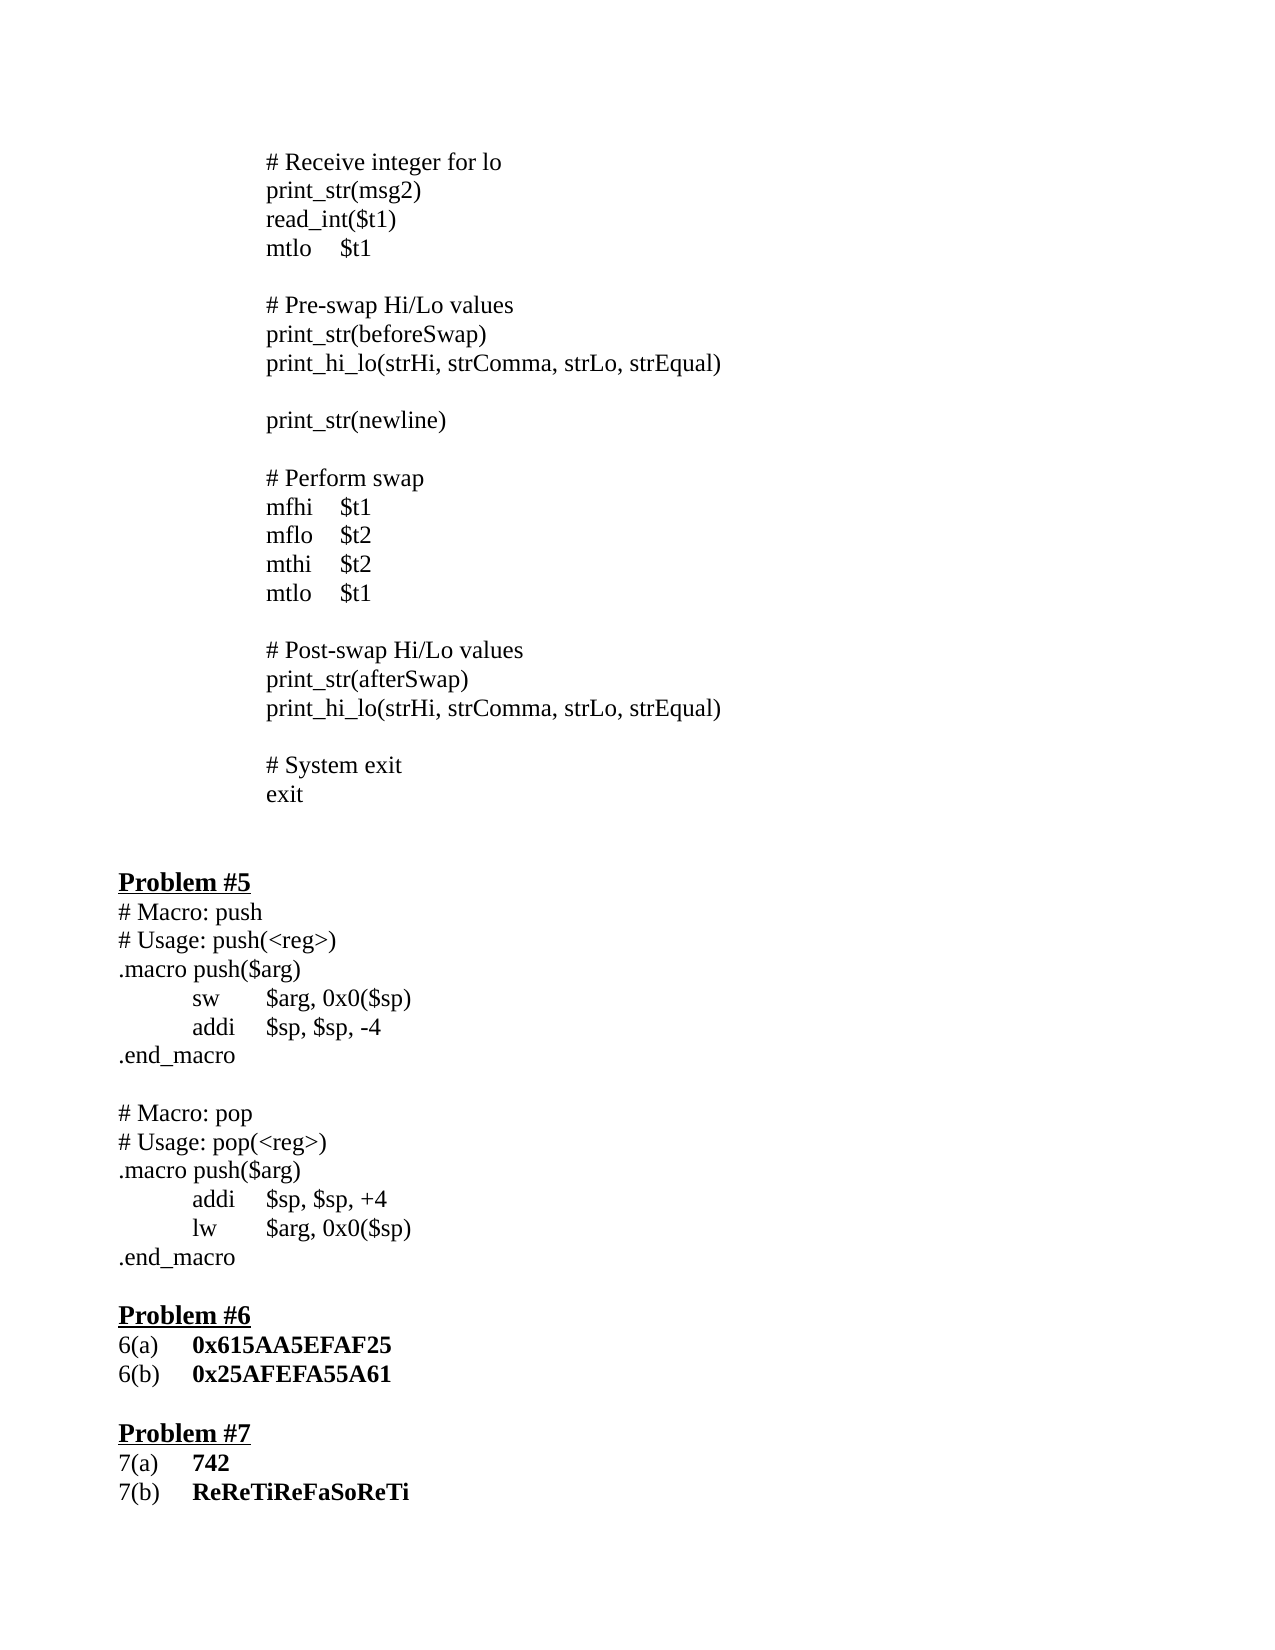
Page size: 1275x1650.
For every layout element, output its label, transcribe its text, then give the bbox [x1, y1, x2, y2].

text exit [118, 779, 1157, 808]
text print_hi_lo(strHi, strComma, strLo, strEqual) [118, 348, 1157, 377]
text 7(a) 742 [118, 1448, 1157, 1477]
text Problem #5 [118, 866, 1157, 897]
text mfhi $t1 [118, 492, 1157, 521]
text # Macro: push [118, 897, 1157, 926]
text print_str(afterSwap) [118, 664, 1157, 693]
text # Receive integer for lo [118, 147, 1157, 176]
text .end_macro [118, 1041, 1157, 1069]
text print_str(msg2) [118, 176, 1157, 204]
text read_int($t1) [118, 204, 1157, 233]
text # Macro: pop [118, 1098, 1157, 1127]
text .macro push($arg) [118, 954, 1157, 983]
text .end_macro [118, 1242, 1157, 1271]
text 7(b) ReReTiReFaSoReTi [118, 1477, 1157, 1505]
text # Usage: pop(<reg>) [118, 1127, 1157, 1156]
text .macro push($arg) [118, 1156, 1157, 1184]
text print_str(newline) [118, 406, 1157, 434]
text lw $arg, 0x0($sp) [118, 1213, 1157, 1242]
text # Perform swap [118, 463, 1157, 492]
text # Post-swap Hi/Lo values [118, 636, 1157, 664]
text Problem #7 [118, 1417, 1157, 1448]
text mtlo $t1 [118, 578, 1157, 607]
text sw $arg, 0x0($sp) [118, 983, 1157, 1012]
text addi $sp, $sp, +4 [118, 1184, 1157, 1213]
text 6(a) 0x615AA5EFAF25 [118, 1330, 1157, 1359]
text Problem #6 [118, 1299, 1157, 1330]
text mtlo $t1 [118, 233, 1157, 262]
text mflo $t2 [118, 521, 1157, 549]
text addi $sp, $sp, -4 [118, 1012, 1157, 1041]
text print_str(beforeSwap) [118, 319, 1157, 348]
text # System exit [118, 751, 1157, 779]
text # Pre-swap Hi/Lo values [118, 291, 1157, 319]
text print_hi_lo(strHi, strComma, strLo, strEqual) [118, 693, 1157, 722]
text 6(b) 0x25AFEFA55A61 [118, 1359, 1157, 1388]
text mthi $t2 [118, 549, 1157, 578]
text # Usage: push(<reg>) [118, 926, 1157, 954]
